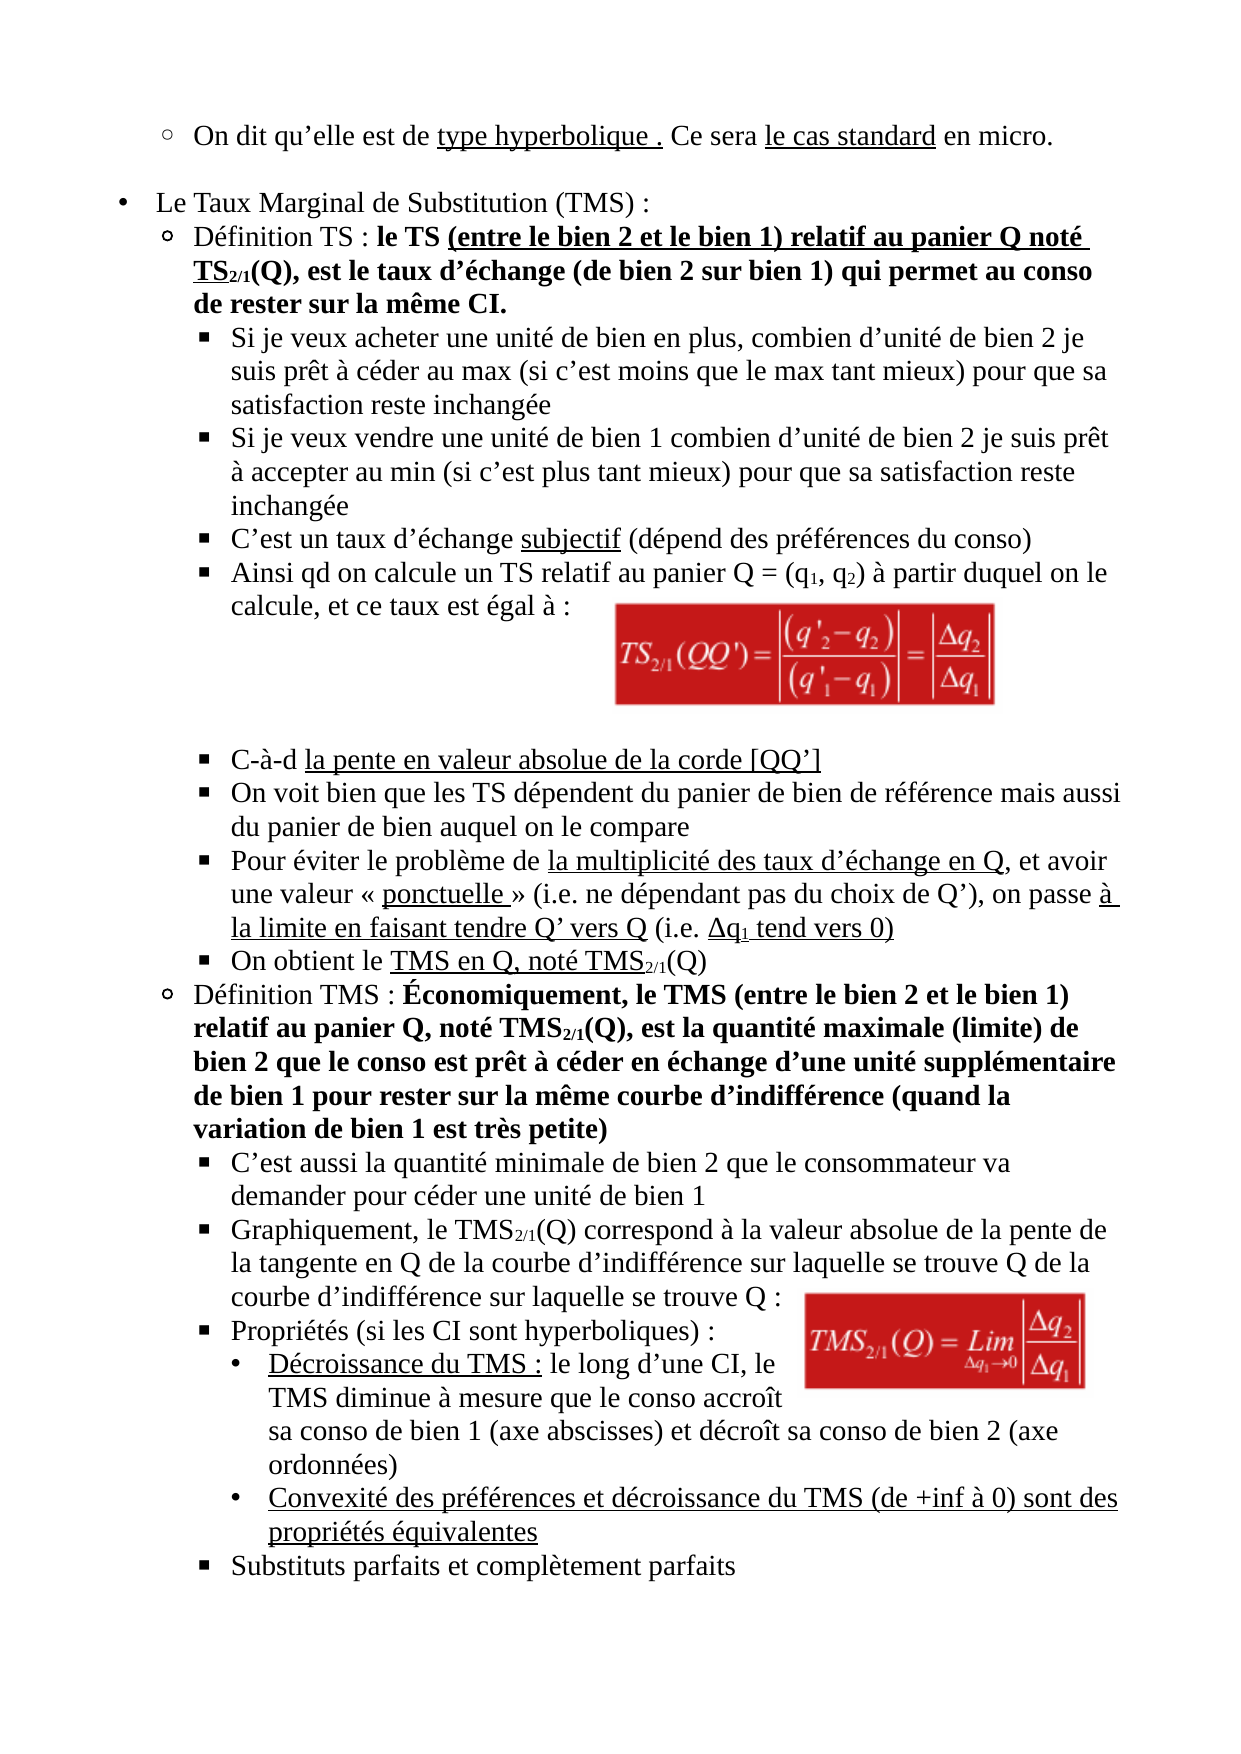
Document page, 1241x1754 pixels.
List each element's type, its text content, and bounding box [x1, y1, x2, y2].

list Décroissance du TMS : le long d’une CI, le TMS diminue à mesure que le conso accroît sa conso de bien 1 (axe abscisses) et décroît sa conso de bien 2 (axe ordonnées) [231, 1346, 1122, 1481]
list Si je veux acheter une unité de bien en plus, combien d’unité de bien 2 je suis prêt à céder au max (si c’est moins que le max tant mieux) pour que sa satisfaction reste inchangée [193, 320, 1122, 420]
picture [612, 597, 1003, 714]
list [1095, 1313, 1122, 1346]
list Graphiquement, le TMS2/1(Q) correspond à la valeur absolue de la pente de la tangente en Q de la courbe d’indifférence sur laquelle se trouve Q de la courbe d’indifférence sur laquelle se trouve Q : [193, 1212, 1122, 1313]
list Si je veux vendre une unité de bien 1 combien d’unité de bien 2 je suis prêt à accepter au min (si c’est plus tant mieux) pour que sa satisfaction reste inchangée [193, 420, 1122, 521]
list Propriétés (si les CI sont hyperboliques) : [193, 1313, 797, 1346]
list Définition TS : le TS (entre le bien 2 et le bien 1) relatif au panier Q noté TS2/1(Q), est le taux d’échange (de bien 2 sur bien 1) qui permet au conso de rester sur la même CI. [156, 219, 1122, 320]
list Convexité des préférences et décroissance du TMS (de +inf à 0) sont des propriétés équivalentes [231, 1481, 1122, 1548]
list On dit qu’elle est de type hyperbolique . Ce sera le cas standard en micro. [156, 118, 1122, 152]
list C’est un taux d’échange subjectif (dépend des préférences du conso) [193, 521, 1122, 555]
list On voit bien que les TS dépendent du panier de bien de référence mais aussi du panier de bien auquel on le compare [193, 775, 1122, 843]
list Pour éviter le problème de la multiplicité des taux d’échange en Q, et avoir une valeur « ponctuelle » (i.e. ne dépendant pas du choix de Q’), on passe à la limite en faisant tendre Q’ vers Q (i.e. Δq1 tend vers 0) [193, 843, 1122, 943]
list On obtient le TMS en Q, noté TMS2/1(Q) [193, 943, 1122, 977]
list Substituts parfaits et complètement parfaits [193, 1548, 1122, 1581]
list C’est aussi la quantité minimale de bien 2 que le consommateur va demander pour céder une unité de bien 1 [193, 1145, 1122, 1212]
list Le Taux Marginal de Substitution (TMS) : [118, 185, 1122, 219]
picture [797, 1288, 1095, 1398]
list Ainsi qd on calcule un TS relatif au panier Q = (q1, q2) à partir duquel on le calcule, et ce taux est égal à : [193, 555, 1122, 622]
list Définition TMS : Économiquement, le TMS (entre le bien 2 et le bien 1) relatif au panier Q, noté TMS2/1(Q), est la quantité maximale (limite) de bien 2 que le conso est prêt à céder en échange d’une unité supplémentaire de bien 1 pour rester sur la même courbe d’indifférence (quand la variation de bien 1 est très petite) [156, 977, 1122, 1145]
list C-à-d la pente en valeur absolue de la corde [QQ’] [193, 742, 1122, 775]
